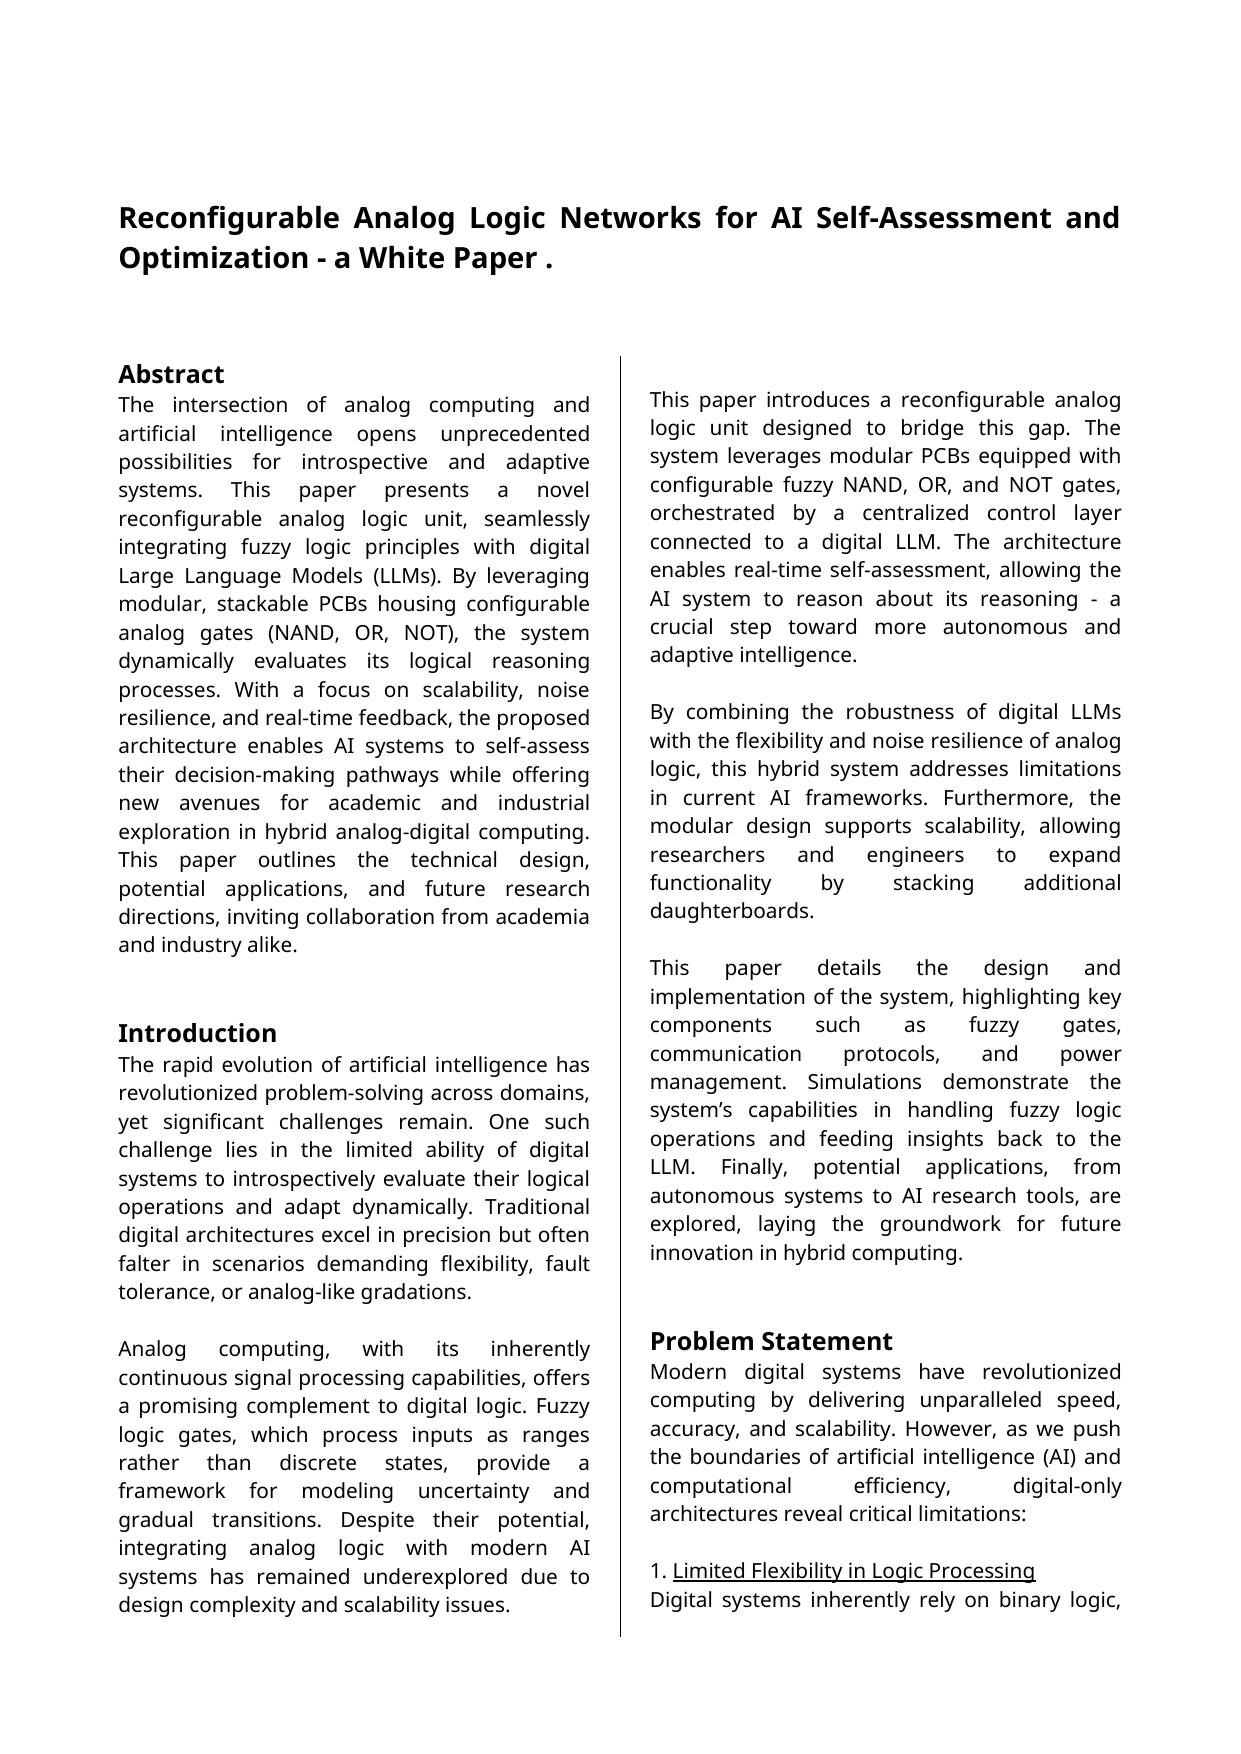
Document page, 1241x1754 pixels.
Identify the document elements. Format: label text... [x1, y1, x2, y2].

text This paper introduces a reconfigurable analog logic unit designed to bridge this gap. The system leverages modular PCBs equipped with configurable fuzzy NAND, OR, and NOT gates, orchestrated by a centralized control layer connected to a digital LLM. The architecture enables real-time self-assessment, allowing the AI system to reason about its reasoning - a crucial step toward more autonomous and adaptive intelligence. [649, 385, 1122, 669]
text Reconfigurable Analog Logic Networks for AI Self-Assessment and Optimization - a White Paper . [118, 197, 1122, 277]
text Introduction [118, 1016, 591, 1050]
text Problem Statement [649, 1323, 1122, 1357]
text Abstract [118, 356, 591, 390]
text This paper details the design and implementation of the system, highlighting key components such as fuzzy gates, communication protocols, and power management. Simulations demonstrate the system’s capabilities in handling fuzzy logic operations and feeding insights back to the LLM. Finally, potential applications, from autonomous systems to AI research tools, are explored, laying the groundwork for future innovation in hybrid computing. [649, 953, 1122, 1266]
text Analog computing, with its inherently continuous signal processing capabilities, offers a promising complement to digital logic. Fuzzy logic gates, which process inputs as ranges rather than discrete states, provide a framework for modeling uncertainty and gradual transitions. Despite their potential, integrating analog logic with modern AI systems has remained underexplored due to design complexity and scalability issues. [118, 1334, 591, 1619]
text The rapid evolution of artificial intelligence has revolutionized problem-solving across domains, yet significant challenges remain. One such challenge lies in the limited ability of digital systems to introspectively evaluate their logical operations and adapt dynamically. Traditional digital architectures excel in precision but often falter in scenarios demanding flexibility, fault tolerance, or analog-like gradations. [118, 1050, 591, 1306]
text Modern digital systems have revolutionized computing by delivering unparalleled speed, accuracy, and scalability. However, as we push the boundaries of artificial intelligence (AI) and computational efficiency, digital-only architectures reveal critical limitations: [649, 1357, 1122, 1528]
text The intersection of analog computing and artificial intelligence opens unprecedented possibilities for introspective and adaptive systems. This paper presents a novel reconfigurable analog logic unit, seamlessly integrating fuzzy logic principles with digital Large Language Models (LLMs). By leveraging modular, stackable PCBs housing configurable analog gates (NAND, OR, NOT), the system dynamically evaluates its logical reasoning processes. With a focus on scalability, noise resilience, and real-time feedback, the proposed architecture enables AI systems to self-assess their decision-making pathways while offering new avenues for academic and industrial exploration in hybrid analog-digital computing. This paper outlines the technical design, potential applications, and future research directions, inviting collaboration from academia and industry alike. [118, 390, 591, 959]
text Digital systems inherently rely on binary logic, [649, 1585, 1122, 1613]
text By combining the robustness of digital LLMs with the flexibility and noise resilience of analog logic, this hybrid system addresses limitations in current AI frameworks. Furthermore, the modular design supports scalability, allowing researchers and engineers to expand functionality by stacking additional daughterboards. [649, 697, 1122, 925]
text 1. Limited Flexibility in Logic Processing [649, 1556, 1122, 1585]
